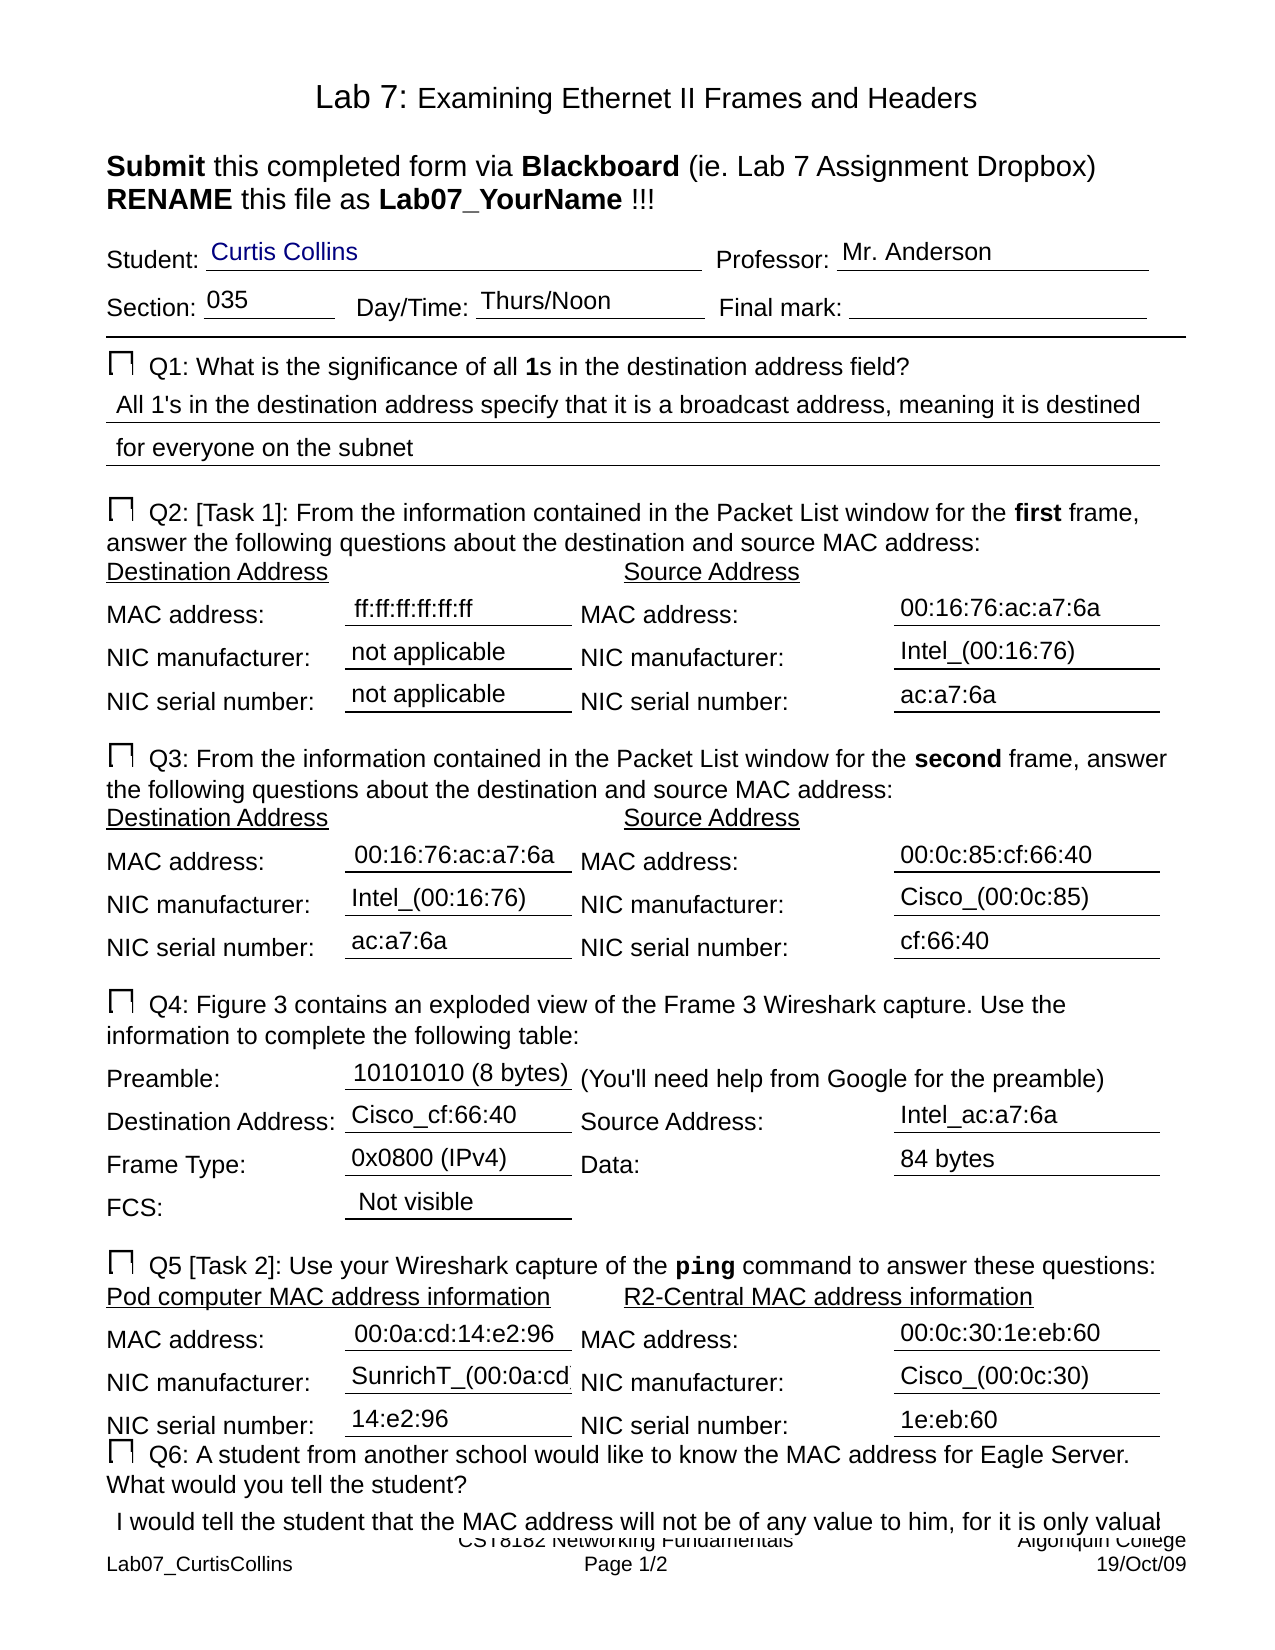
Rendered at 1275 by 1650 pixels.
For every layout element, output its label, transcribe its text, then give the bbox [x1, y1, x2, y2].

text Submit this completed form via Blackboard (ie. Lab 7 Assignment Dropbox) [106, 149, 1186, 182]
text NIC manufacturer: NIC manufacturer: [106, 1368, 1186, 1397]
text MAC address: MAC address: [106, 846, 1186, 875]
text MAC address: MAC address: [106, 600, 1186, 629]
text  Q1: What is the significance of all 1s in the destination address field? [132, 352, 1186, 383]
text FCS: [106, 1193, 1186, 1222]
text  Q2: [Task 1]: From the information contained in the Packet List window for the first frame, answer the following questions about the destination and source MAC address: Destination Address Source Address [106, 498, 1186, 586]
text Preamble: (You'll need help from Google for the preamble) [106, 1064, 1186, 1093]
text Student: Professor: [106, 244, 1186, 273]
text Destination Address: Source Address: [106, 1107, 1186, 1136]
text  Q3: From the information contained in the Packet List window for the second frame, answer the following questions about the destination and source MAC address: Destination Address Source Address [106, 744, 1186, 832]
text Frame Type: Data: [106, 1150, 1186, 1179]
text Lab 7: Examining Ethernet II Frames and Headers [106, 77, 1186, 115]
text MAC address: MAC address: [106, 1325, 1186, 1354]
text  Q4: Figure 3 contains an exploded view of the Frame 3 Wireshark capture. Use the information to complete the following table: [106, 990, 1186, 1049]
text RENAME this file as Lab07_YourName !!! [106, 182, 1186, 216]
text NIC serial number: NIC serial number: [106, 1411, 1186, 1440]
text NIC manufacturer: NIC manufacturer: [106, 643, 1186, 672]
text NIC serial number: NIC serial number: [106, 686, 1186, 715]
text Section: Day/Time: Final mark: [106, 292, 1186, 321]
text NIC manufacturer: NIC manufacturer: [106, 889, 1186, 918]
text NIC serial number: NIC serial number: [106, 933, 1186, 961]
text  Q5 [Task 2]: Use your Wireshark capture of the ping command to answer these questions: Pod computer MAC address information R2-Central MAC address information [106, 1251, 1186, 1311]
text  Q6: A student from another school would like to know the MAC address for Eagle Server. What would you tell the student? [106, 1440, 1186, 1499]
